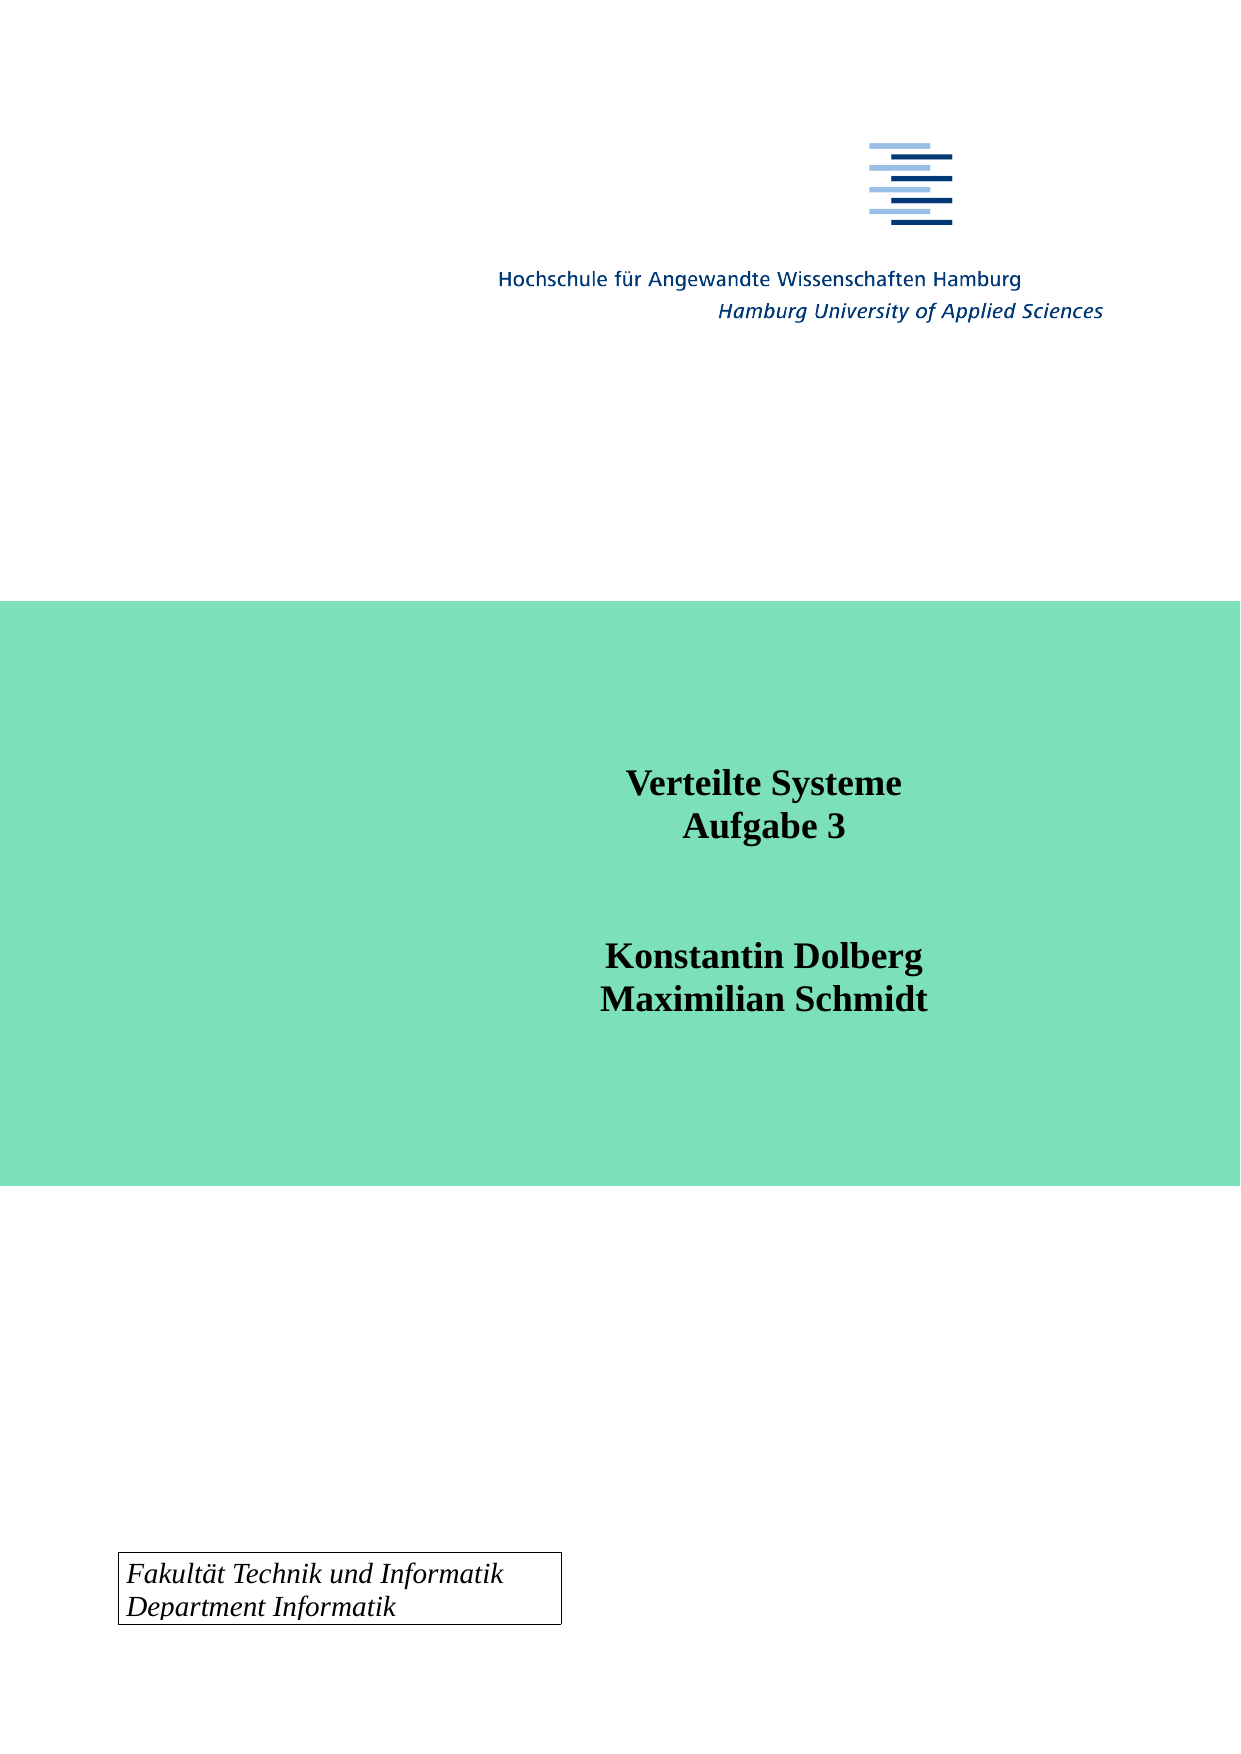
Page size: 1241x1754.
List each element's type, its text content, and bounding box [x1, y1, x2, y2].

text Department Informatik [126, 1589, 553, 1620]
text Fakultät Technik und Informatik [126, 1556, 553, 1589]
picture [498, 143, 1104, 323]
